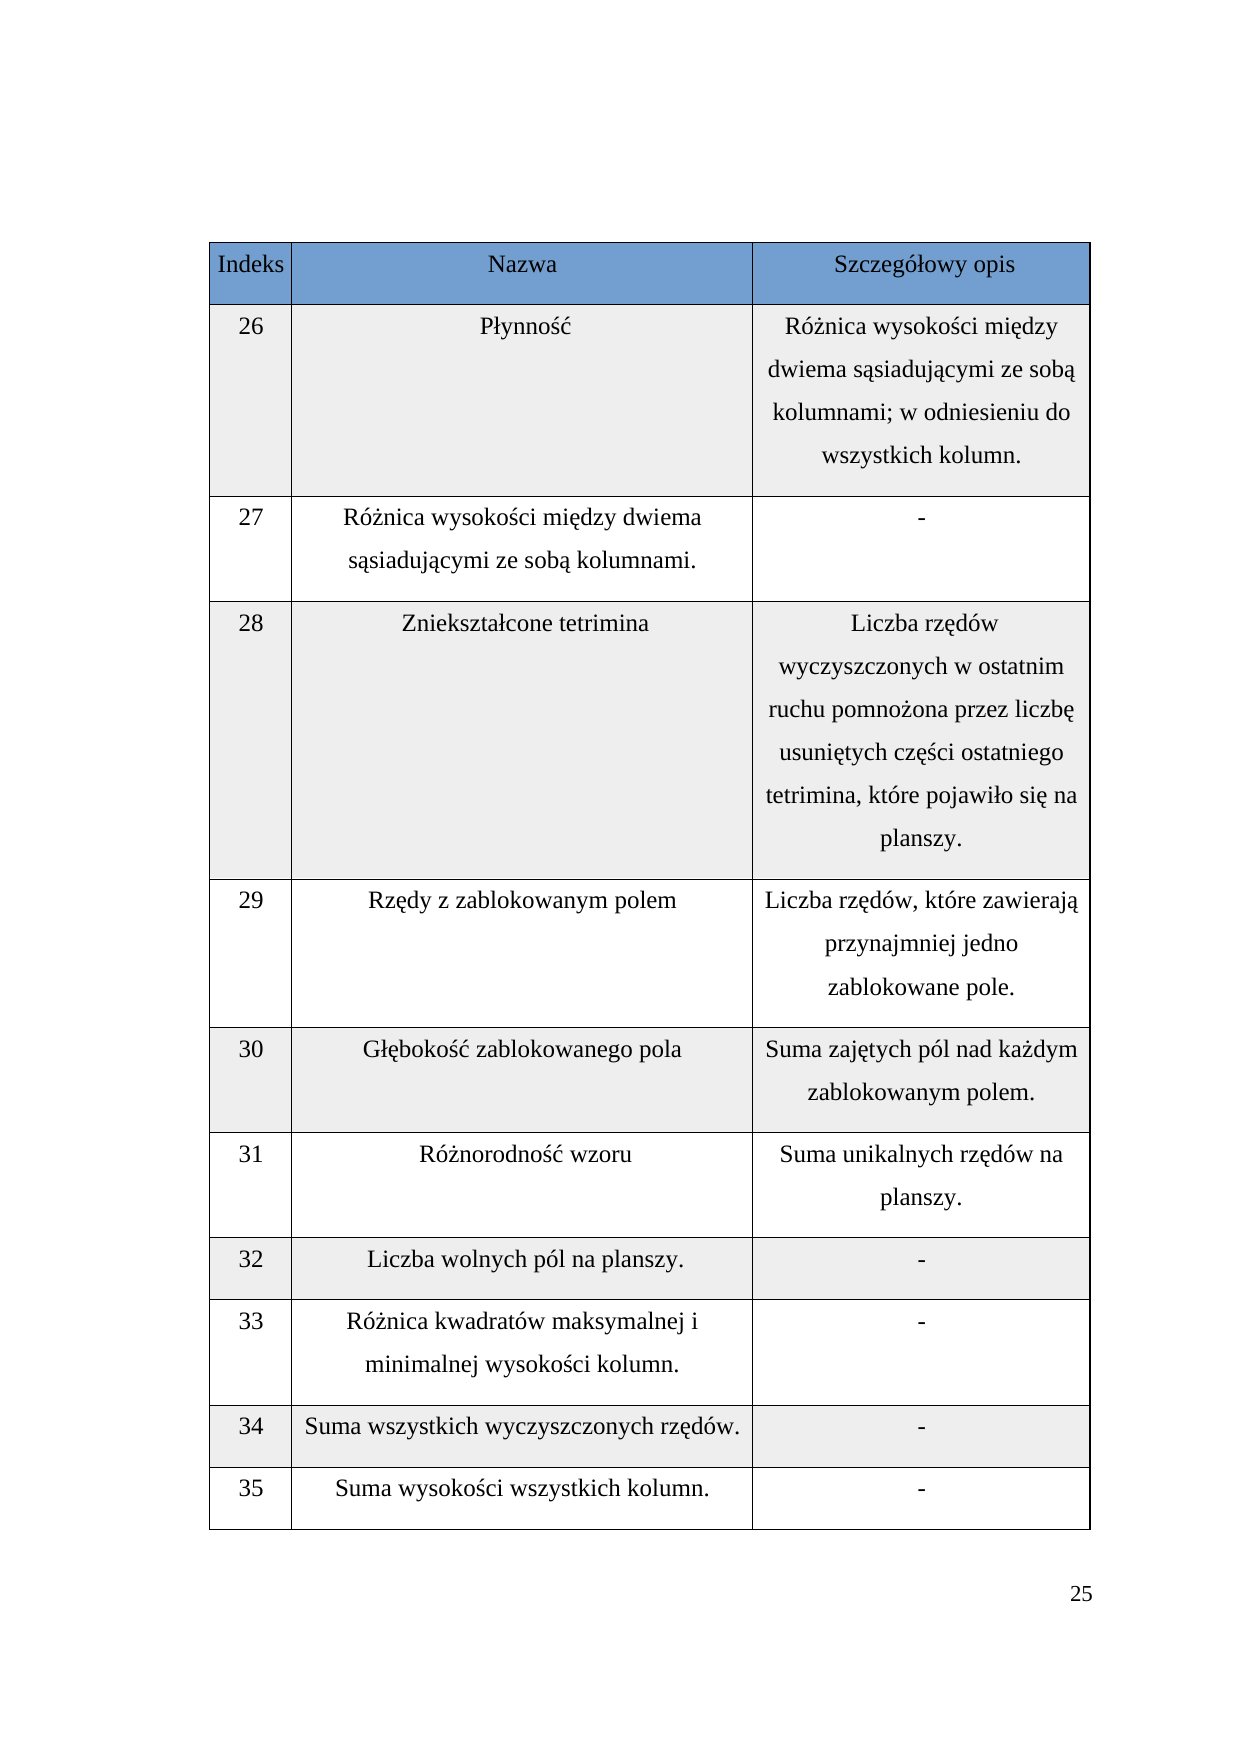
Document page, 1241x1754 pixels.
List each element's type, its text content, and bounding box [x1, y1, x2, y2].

table_cell Suma unikalnych rzędów na planszy. [753, 1133, 1089, 1237]
table_cell Głębokość zablokowanego pola [292, 1028, 752, 1132]
table_cell 31 [210, 1133, 291, 1237]
table_cell 33 [210, 1300, 291, 1404]
table_cell Liczba rzędów, które zawierają przynajmniej jedno zablokowane pole. [753, 880, 1089, 1027]
table_cell Różnorodność wzoru [292, 1133, 752, 1237]
table_cell 28 [210, 602, 291, 878]
table_cell 35 [210, 1468, 291, 1529]
table_cell - [753, 1300, 1089, 1404]
table_cell 34 [210, 1406, 291, 1467]
table_cell Suma zajętych pól nad każdym zablokowanym polem. [753, 1028, 1089, 1132]
table_header Szczegółowy opis [753, 243, 1089, 304]
table_cell Różnica wysokości między dwiema sąsiadującymi ze sobą kolumnami; w odniesieniu do wszystkich kolumn. [753, 305, 1089, 496]
table_cell - [753, 497, 1089, 601]
table_cell - [753, 1468, 1089, 1529]
table_cell - [753, 1406, 1089, 1467]
table_cell Liczba rzędów wyczyszczonych w ostatnim ruchu pomnożona przez liczbę usuniętych części ostatniego tetrimina, które pojawiło się na planszy. [753, 602, 1089, 878]
table_cell 26 [210, 305, 291, 496]
table_cell 27 [210, 497, 291, 601]
table_cell Suma wszystkich wyczyszczonych rzędów. [292, 1406, 752, 1467]
table_cell Różnica kwadratów maksymalnej i minimalnej wysokości kolumn. [292, 1300, 752, 1404]
table_header Nazwa [292, 243, 752, 304]
table_cell 32 [210, 1238, 291, 1299]
table_header Indeks [210, 243, 291, 304]
table_cell Suma wysokości wszystkich kolumn. [292, 1468, 752, 1529]
table_cell 30 [210, 1028, 291, 1132]
table_cell Liczba wolnych pól na planszy. [292, 1238, 752, 1299]
table_cell Różnica wysokości między dwiema sąsiadującymi ze sobą kolumnami. [292, 497, 752, 601]
table_cell 29 [210, 880, 291, 1027]
table_cell Rzędy z zablokowanym polem [292, 880, 752, 1027]
table_cell Płynność [292, 305, 752, 496]
table_cell Zniekształcone tetrimina [292, 602, 752, 878]
table_cell - [753, 1238, 1089, 1299]
